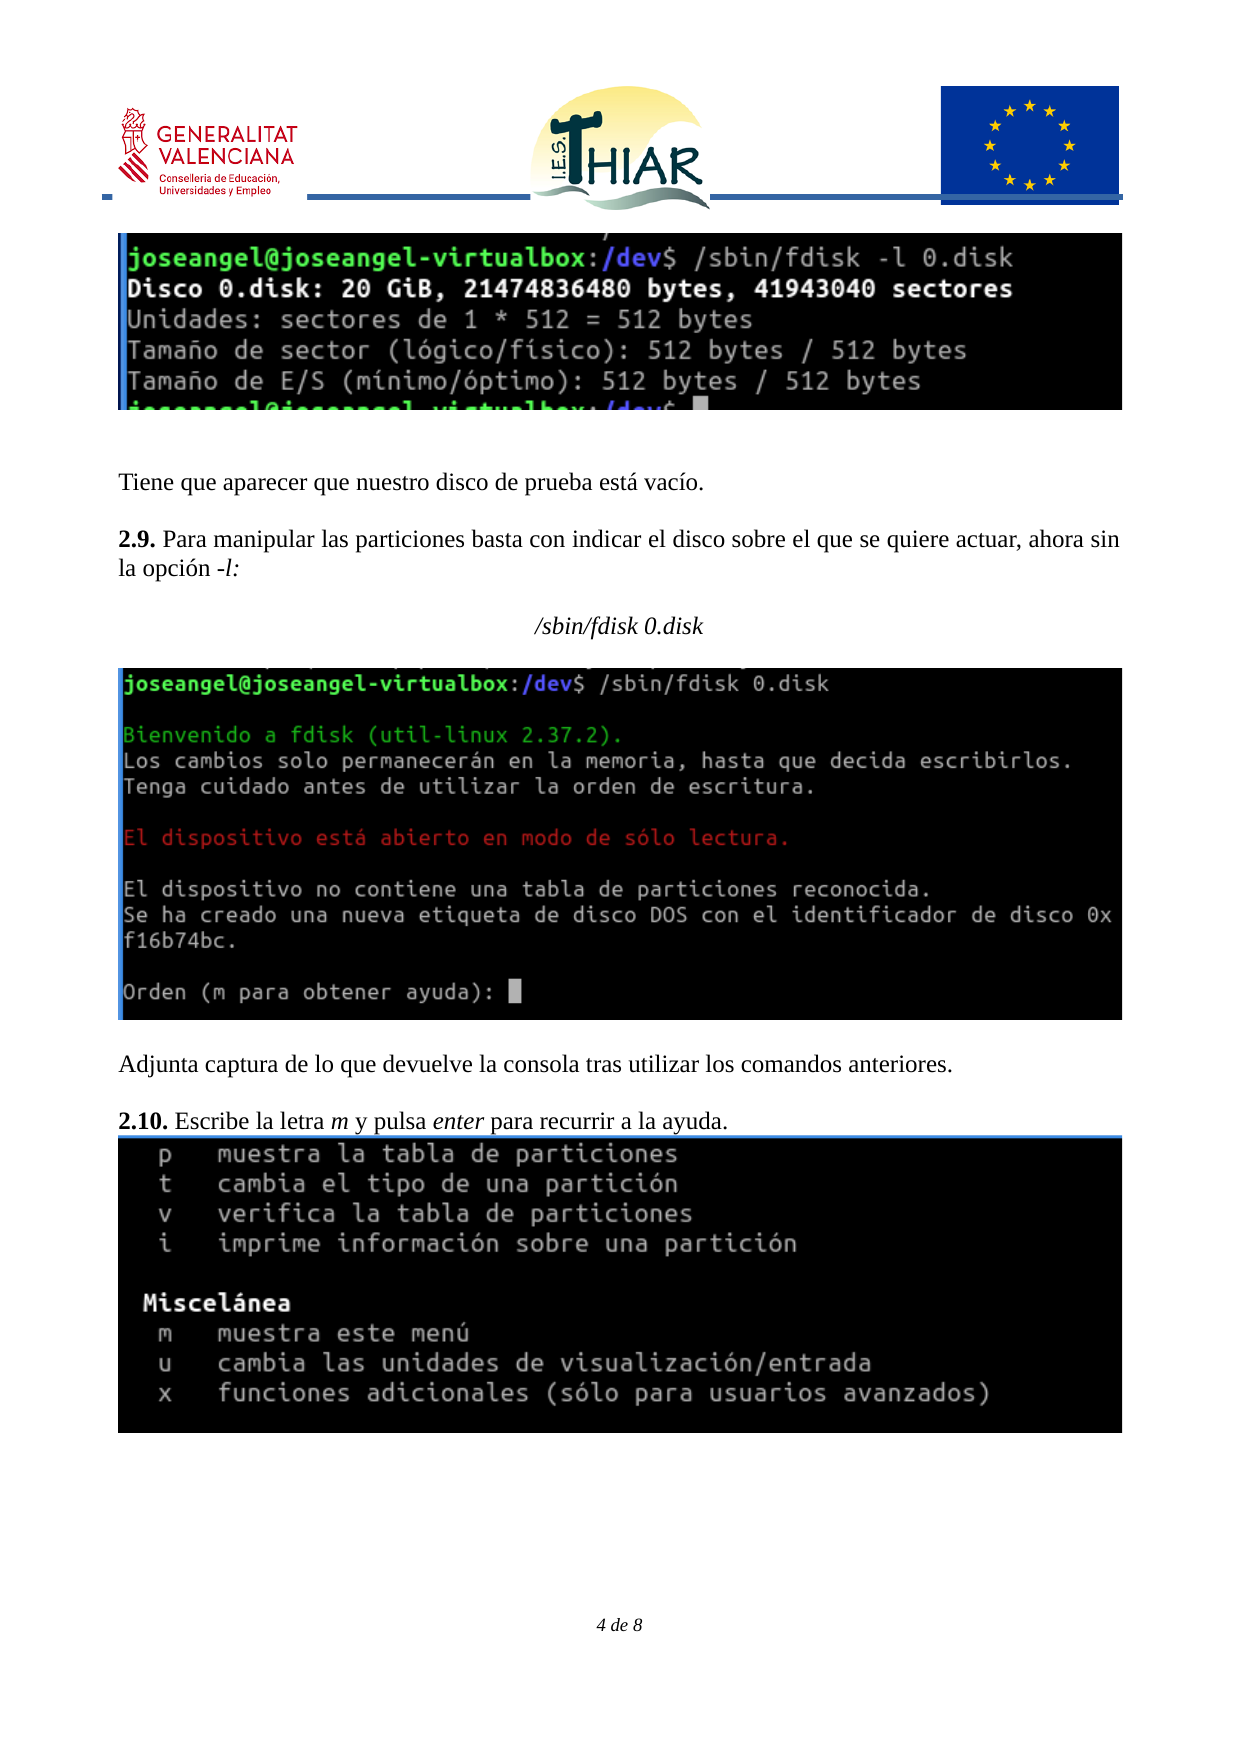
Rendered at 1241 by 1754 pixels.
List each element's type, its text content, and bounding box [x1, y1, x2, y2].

text Adjunta captura de lo que devuelve la consola tras utilizar los comandos anteriores. [118, 1049, 1122, 1077]
picture [940, 86, 1119, 194]
picture [940, 200, 1119, 205]
picture [112, 103, 308, 206]
picture [118, 1135, 1123, 1433]
text 2.9. Para manipular las particiones basta con indicar el disco sobre el que se quiere actuar, ahora sin la opción -l: [118, 524, 1122, 582]
text Tiene que aparecer que nuestro disco de prueba está vacío. [118, 467, 1122, 496]
text /sbin/fdisk 0.disk [118, 611, 1122, 639]
text 2.10. Escribe la letra m y pulsa enter para recurrir a la ayuda. [118, 1106, 1122, 1135]
picture [118, 233, 1123, 410]
picture [118, 668, 1123, 1020]
picture [530, 86, 710, 210]
